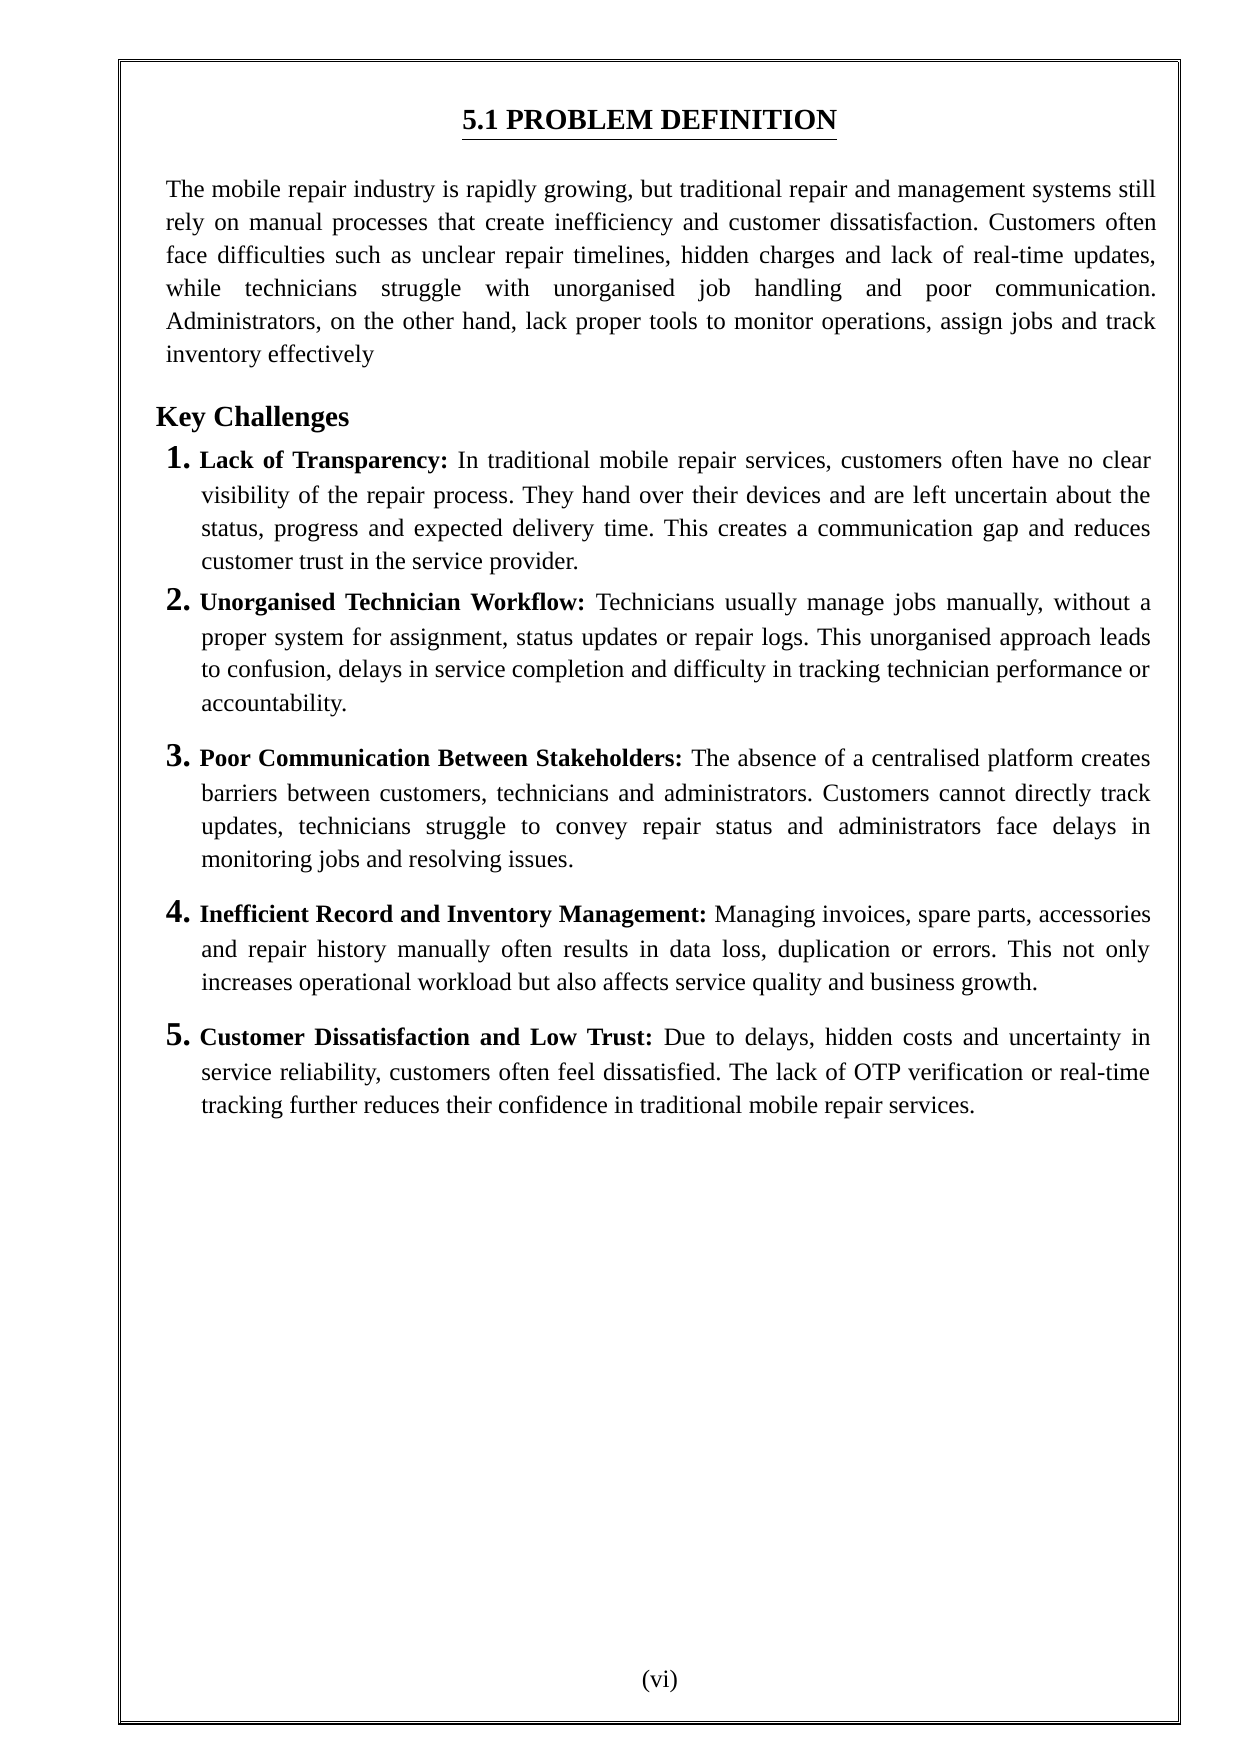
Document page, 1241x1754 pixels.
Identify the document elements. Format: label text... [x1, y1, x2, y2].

list Customer Dissatisfaction and Low Trust: Due to delays, hidden costs and uncertainty in service reliability, customers often feel dissatisfied. The lack of OTP verification or real-time tracking further reduces their confidence in traditional mobile repair services. [166, 1015, 1151, 1119]
list Inefficient Record and Inventory Management: Managing invoices, spare parts, accessories and repair history manually often results in data loss, duplication or errors. This not only increases operational workload but also affects service quality and business growth. [166, 891, 1151, 996]
text The mobile repair industry is rapidly growing, but traditional repair and management systems still rely on manual processes that create inefficiency and customer dissatisfaction. Customers often face difficulties such as unclear repair timelines, hidden charges and lack of real-time updates, while technicians struggle with unorganised job handling and poor communication. Administrators, on the other hand, lack proper tools to monitor operations, assign jobs and track inventory effectively [166, 174, 1157, 368]
list Unorganised Technician Workflow: Technicians usually manage jobs manually, without a proper system for assignment, status updates or repair logs. This unorganised approach leads to confusion, delays in service completion and difficulty in tracking technician performance or accountability. [166, 579, 1151, 716]
list Poor Communication Between Stakeholders: The absence of a centralised platform creates barriers between customers, technicians and administrators. Customers cannot directly track updates, technicians struggle to convey repair status and administrators face delays in monitoring jobs and resolving issues. [166, 735, 1151, 873]
text 5.1 PROBLEM DEFINITION [124, 102, 1175, 139]
text Key Challenges [124, 399, 1175, 432]
list Lack of Transparency: In traditional mobile repair services, customers often have no clear visibility of the repair process. They hand over their devices and are left uncertain about the status, progress and expected delivery time. This creates a communication gap and reduces customer trust in the service provider. [166, 437, 1151, 575]
